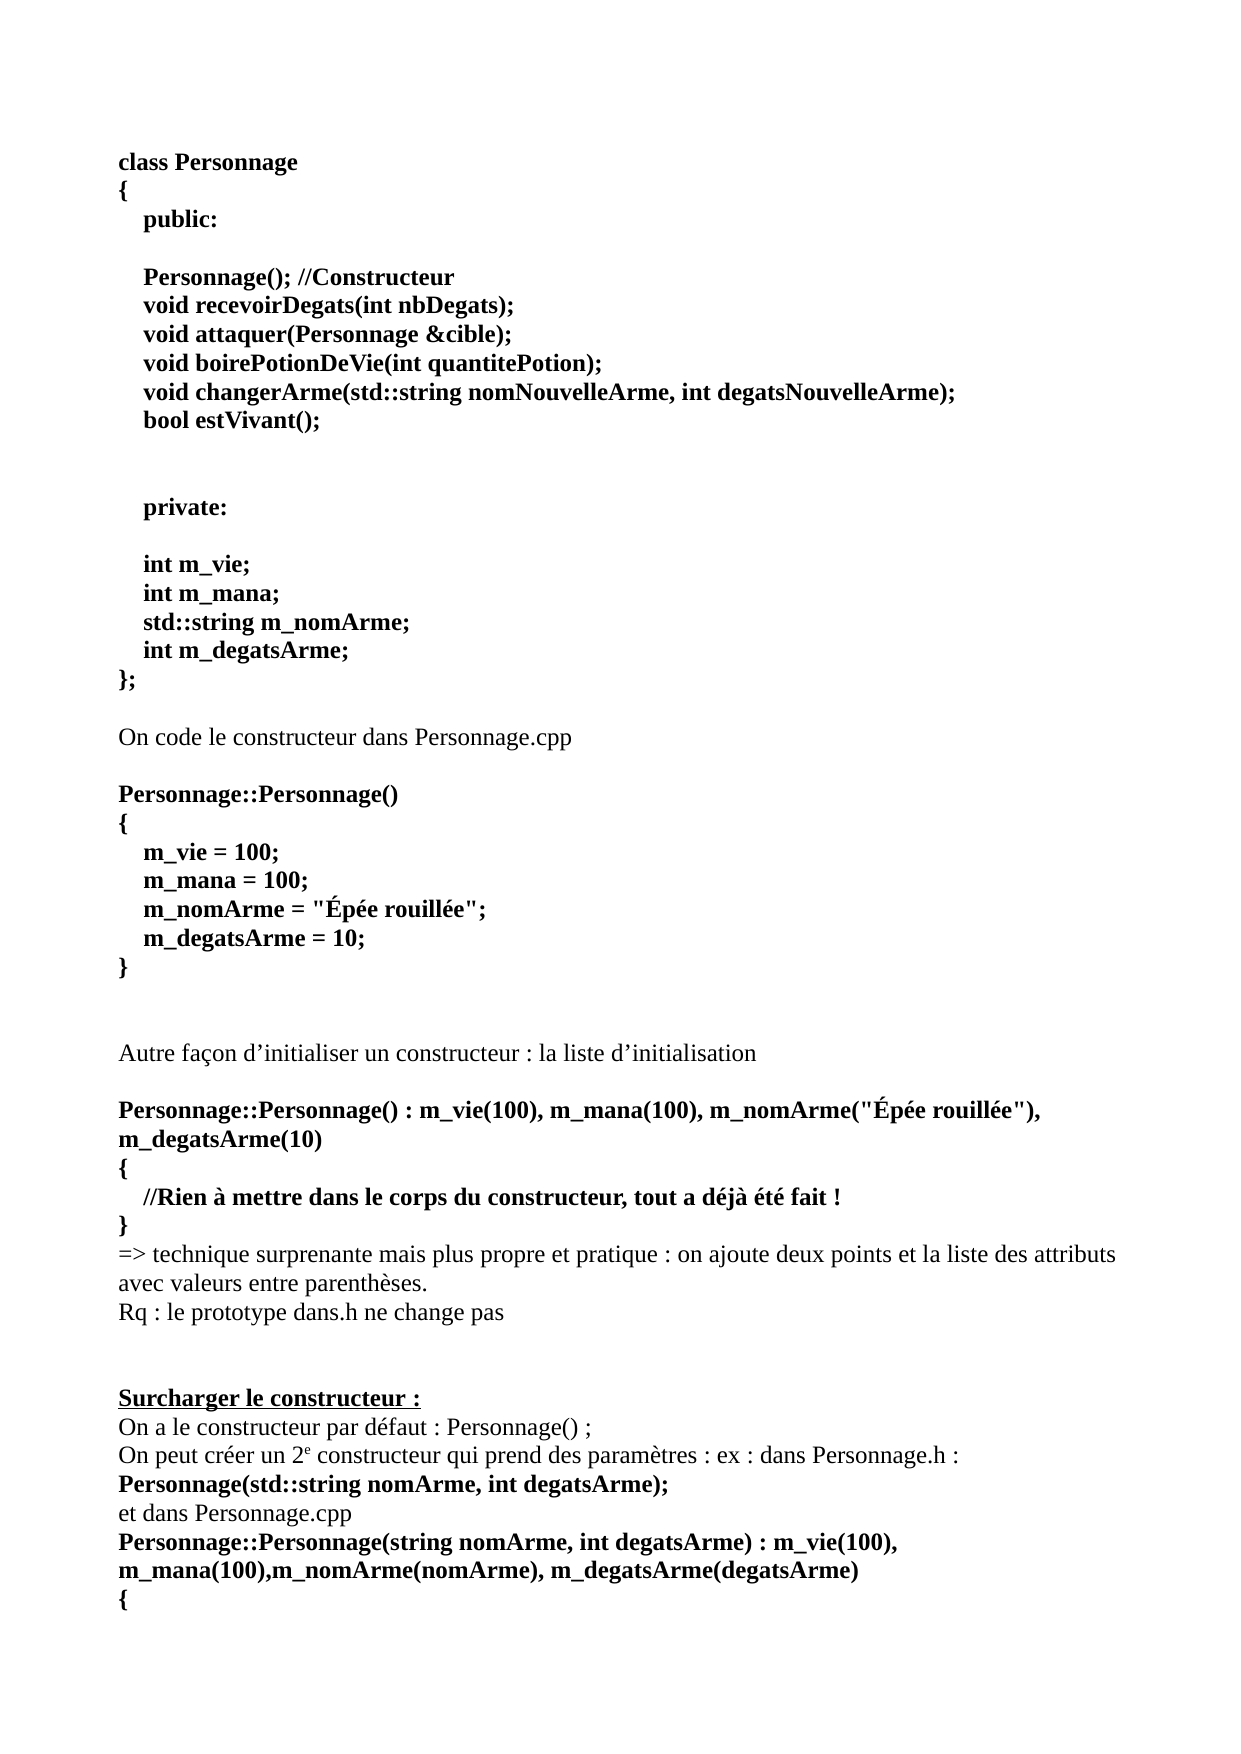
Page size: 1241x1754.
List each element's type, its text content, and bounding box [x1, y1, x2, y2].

text On code le constructeur dans Personnage.cpp [118, 722, 1122, 751]
text m_mana = 100; [118, 866, 1122, 894]
text void recevoirDegats(int nbDegats); [118, 291, 1122, 319]
text Personnage::Personnage() [118, 779, 1122, 808]
text int m_vie; [118, 549, 1122, 578]
text m_degatsArme = 10; [118, 923, 1122, 952]
text private: [118, 492, 1122, 521]
text void changerArme(std::string nomNouvelleArme, int degatsNouvelleArme); [118, 377, 1122, 406]
text Rq : le prototype dans.h ne change pas [118, 1297, 1122, 1326]
text Personnage(std::string nomArme, int degatsArme); [118, 1469, 1122, 1498]
text Personnage(); //Constructeur [118, 262, 1122, 291]
text } [118, 1211, 1122, 1239]
text void boirePotionDeVie(int quantitePotion); [118, 348, 1122, 377]
text int m_degatsArme; [118, 636, 1122, 664]
text void attaquer(Personnage &cible); [118, 319, 1122, 348]
text m_vie = 100; [118, 837, 1122, 866]
text Personnage::Personnage(string nomArme, int degatsArme) : m_vie(100), m_mana(100),m_nomArme(nomArme), m_degatsArme(degatsArme) [118, 1527, 1122, 1584]
text { [118, 1584, 1122, 1613]
text { [118, 176, 1122, 204]
text //Rien à mettre dans le corps du constructeur, tout a déjà été fait ! [118, 1182, 1122, 1211]
text bool estVivant(); [118, 406, 1122, 434]
text Autre façon d’initialiser un constructeur : la liste d’initialisation [118, 1038, 1122, 1067]
text Personnage::Personnage() : m_vie(100), m_mana(100), m_nomArme("Épée rouillée"), m_degatsArme(10) [118, 1096, 1122, 1153]
text m_nomArme = "Épée rouillée"; [118, 894, 1122, 923]
text Surcharger le constructeur : [118, 1383, 1122, 1412]
text => technique surprenante mais plus propre et pratique : on ajoute deux points et la liste des attributs avec valeurs entre parenthèses. [118, 1239, 1122, 1297]
text On a le constructeur par défaut : Personnage() ; [118, 1412, 1122, 1441]
text }; [118, 664, 1122, 693]
text int m_mana; [118, 578, 1122, 607]
text et dans Personnage.cpp [118, 1498, 1122, 1527]
text { [118, 1153, 1122, 1182]
text public: [118, 204, 1122, 233]
text { [118, 808, 1122, 837]
text } [118, 952, 1122, 981]
text class Personnage [118, 147, 1122, 176]
text std::string m_nomArme; [118, 607, 1122, 636]
text On peut créer un 2e constructeur qui prend des paramètres : ex : dans Personnage.h : [118, 1441, 1122, 1469]
